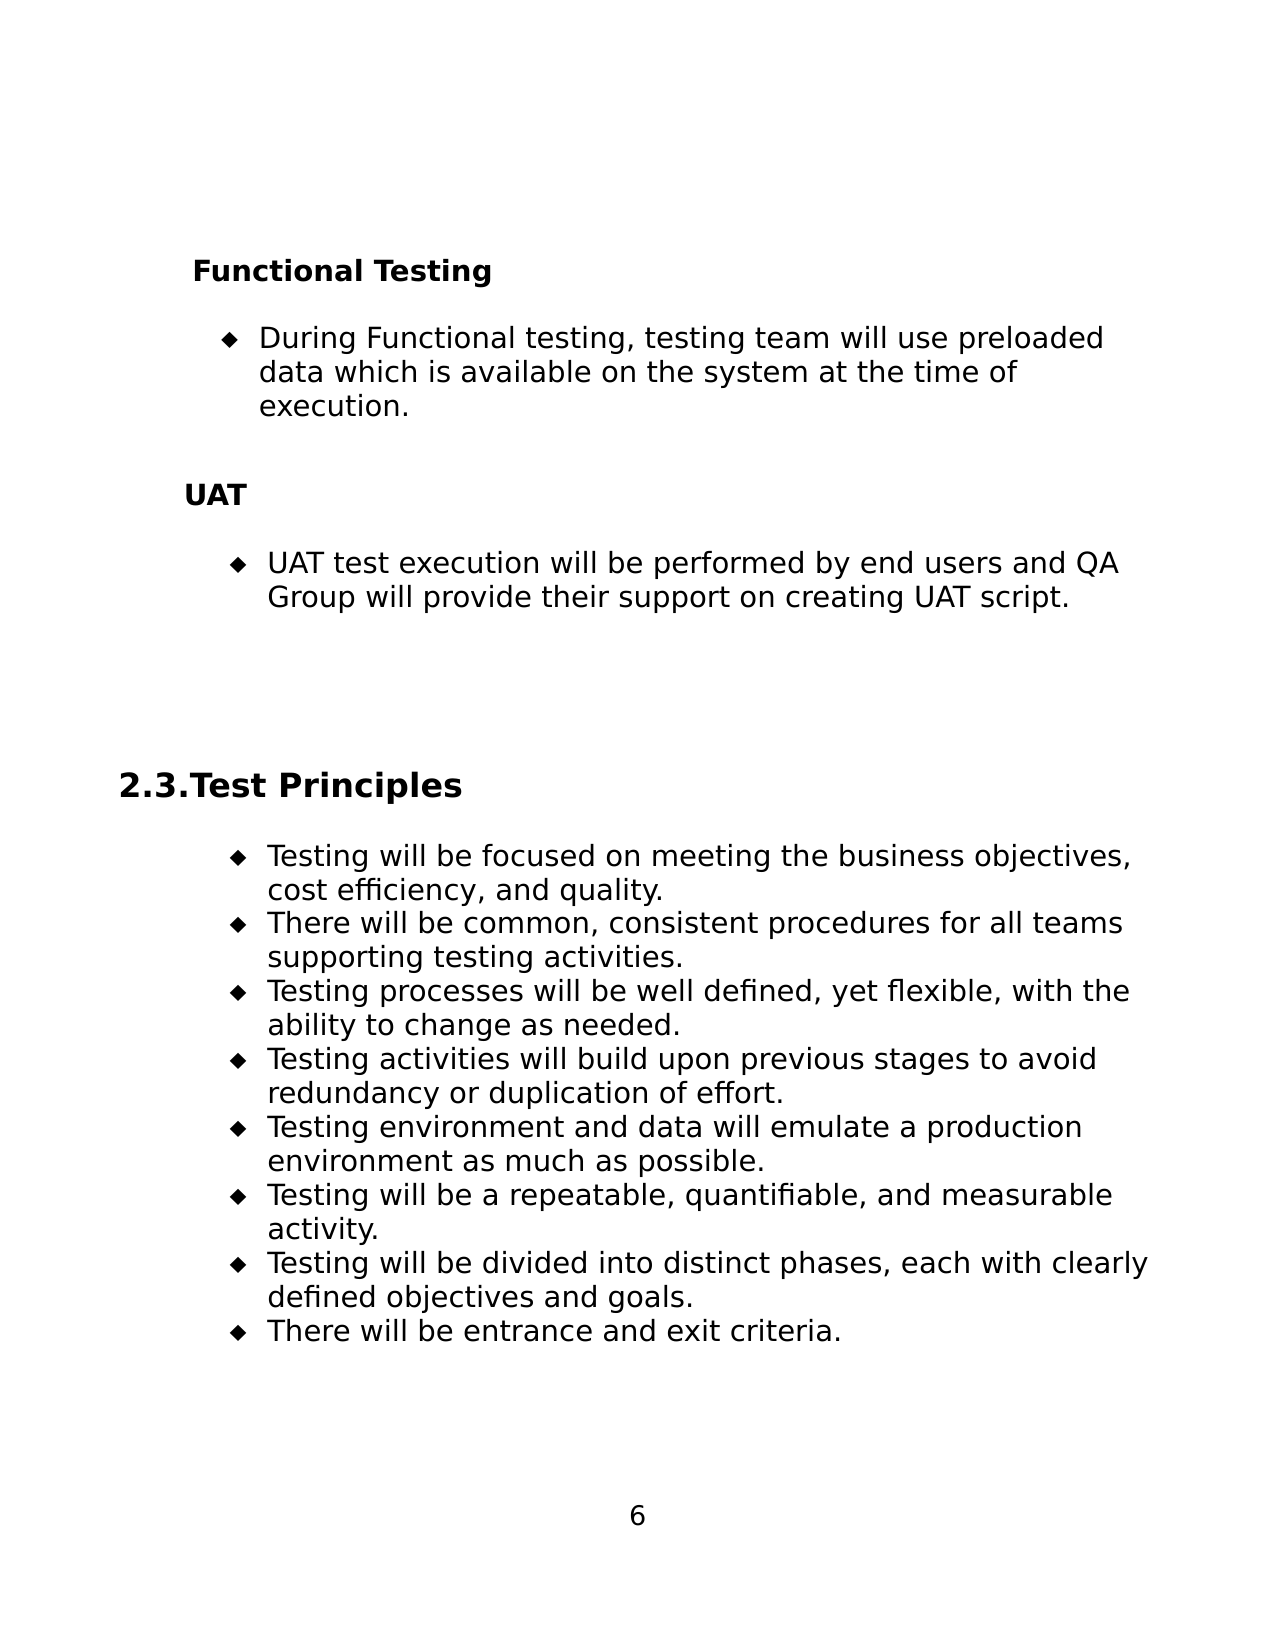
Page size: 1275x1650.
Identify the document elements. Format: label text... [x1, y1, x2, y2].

list Testing will be divided into distinct phases, each with clearly defined objectives and goals. [229, 1246, 1157, 1314]
list During Functional testing, testing team will use preloaded data which is available on the system at the time of execution. [221, 322, 1157, 424]
list There will be common, consistent procedures for all teams supporting testing activities. [229, 907, 1157, 975]
list UAT test execution will be performed by end users and QA Group will provide their support on creating UAT script. [229, 546, 1157, 614]
list Testing will be a repeatable, quantifiable, and measurable activity. [229, 1178, 1157, 1246]
list Testing activities will build upon previous stages to avoid redundancy or duplication of effort. [229, 1043, 1157, 1111]
list Testing will be focused on meeting the business objectives, cost efficiency, and quality. [229, 839, 1157, 907]
text 2.3.Test Principles [118, 766, 1157, 805]
list Functional Testing [118, 254, 1157, 288]
list Testing processes will be well defined, yet flexible, with the ability to change as needed. [229, 975, 1157, 1043]
list Testing environment and data will emulate a production environment as much as possible. [229, 1111, 1157, 1178]
text UAT [184, 478, 1157, 512]
list There will be entrance and exit criteria. [229, 1314, 1157, 1348]
